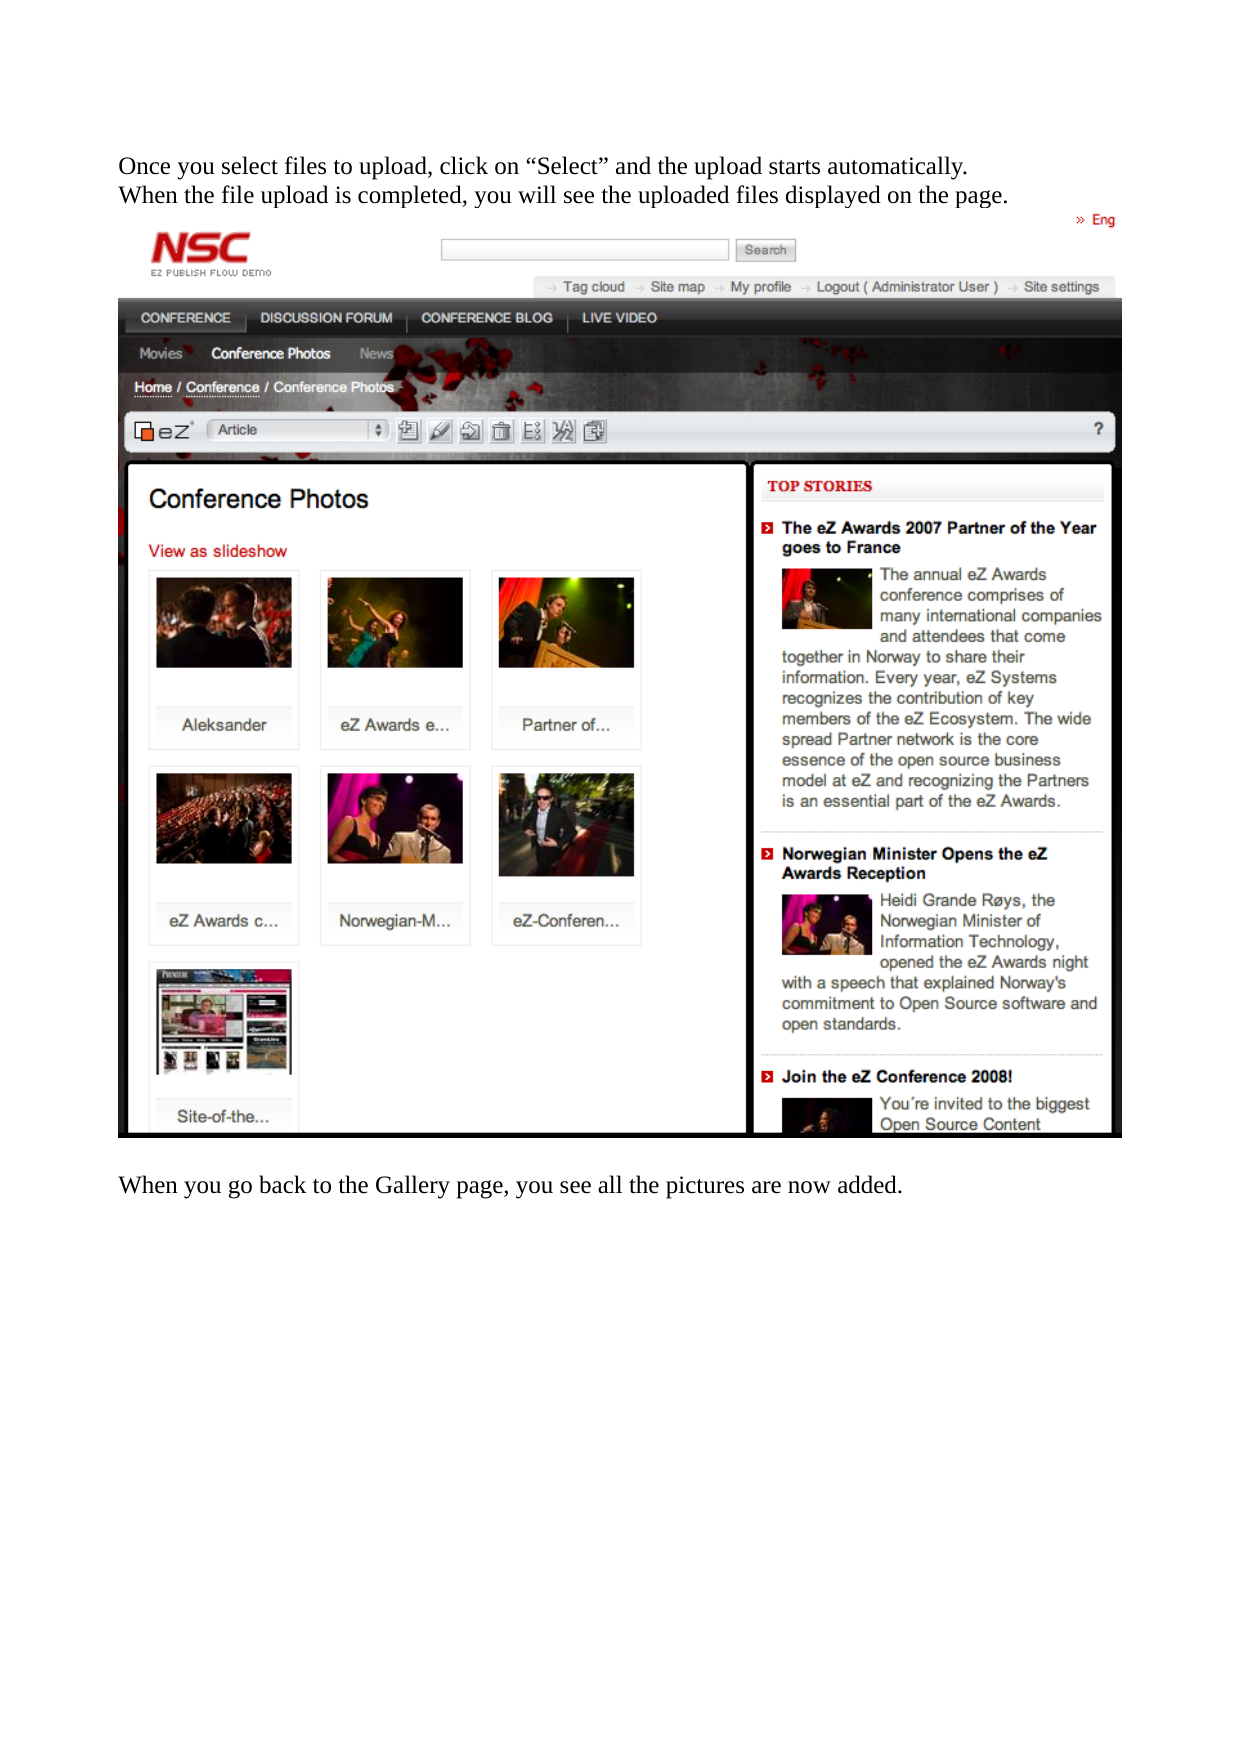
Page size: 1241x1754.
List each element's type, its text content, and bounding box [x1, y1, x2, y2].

text When the file upload is completed, you will see the uploaded files displayed on the page. [118, 180, 1122, 208]
text When you go back to the Gallery page, you see all the pictures are now added. [118, 1171, 1122, 1199]
text Once you select files to upload, click on “Select” and the upload starts automatically. [118, 151, 1122, 180]
picture [118, 208, 1122, 1138]
